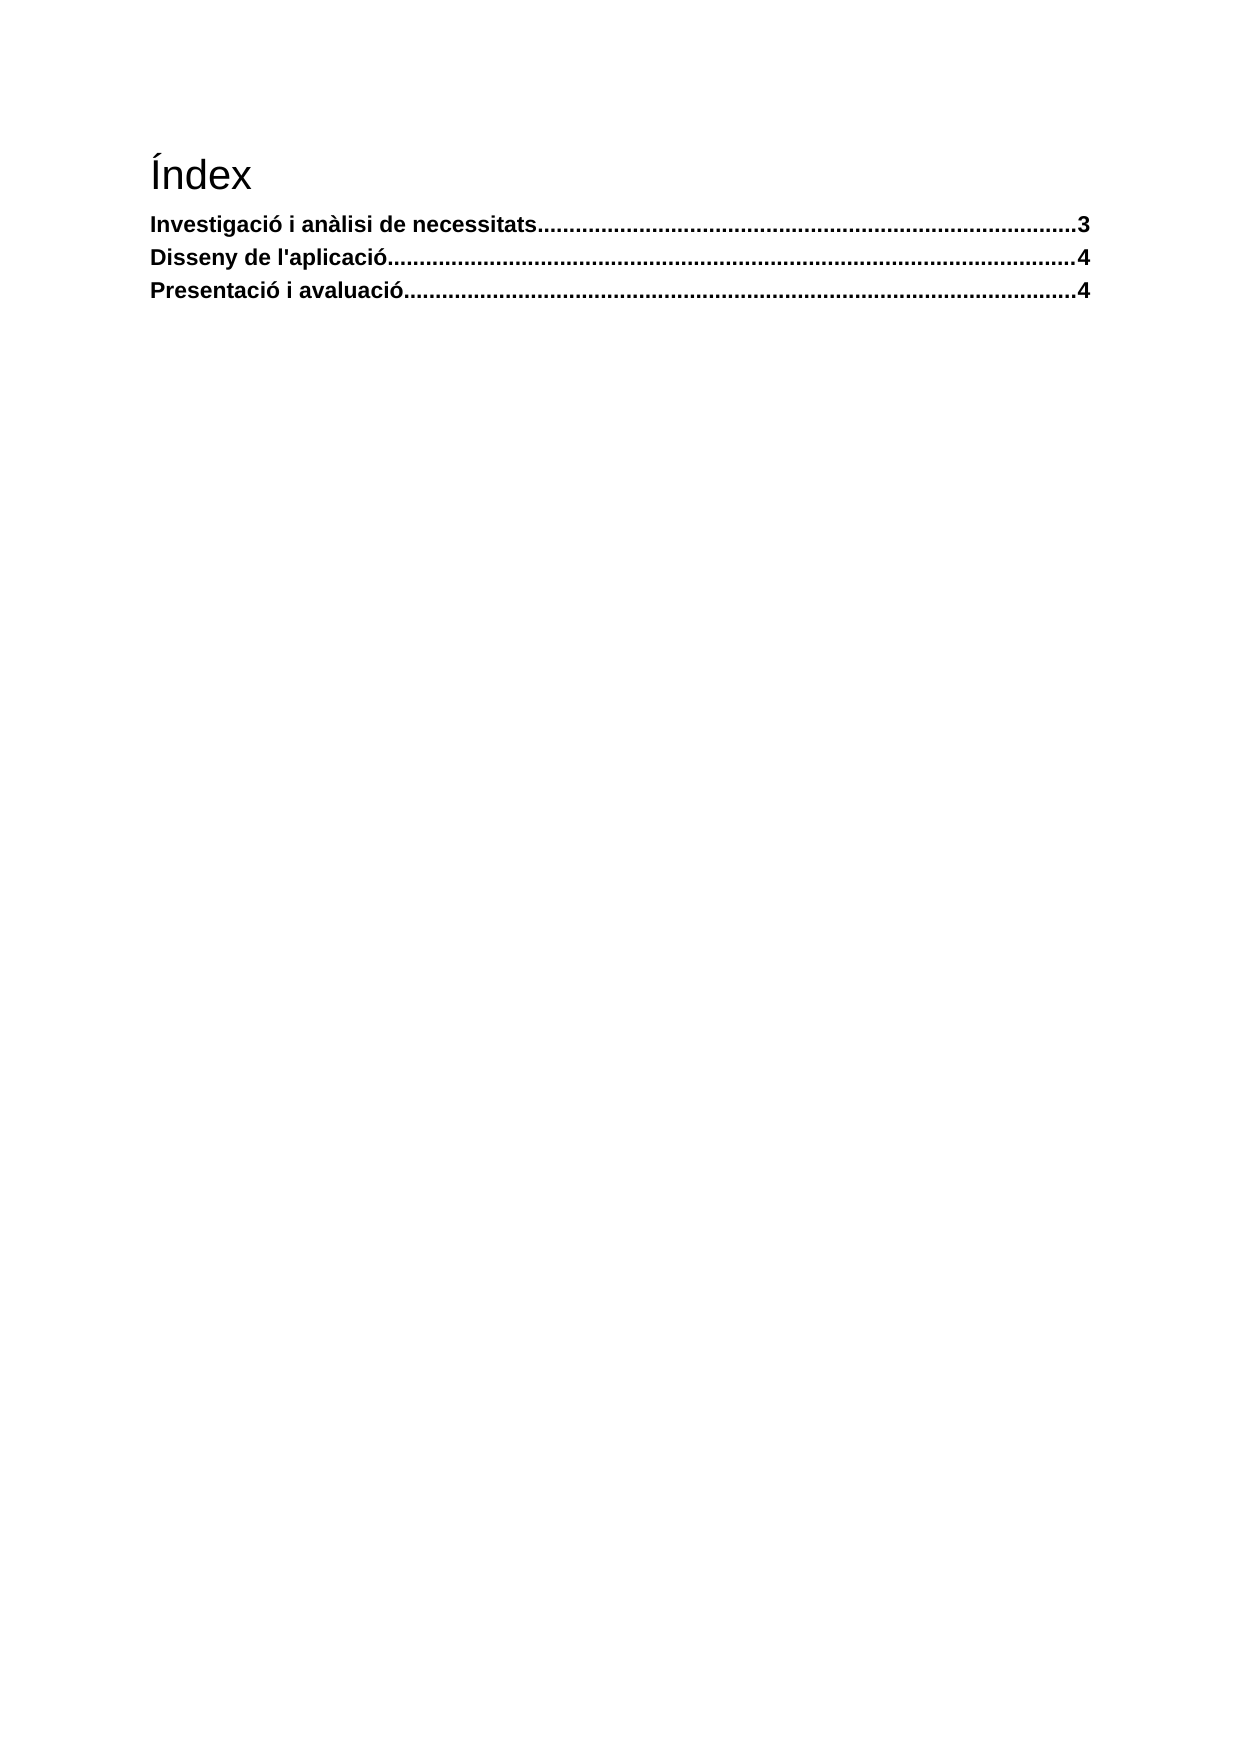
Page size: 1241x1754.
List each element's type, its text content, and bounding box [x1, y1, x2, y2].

text Índex [150, 150, 1090, 198]
text Investigació i anàlisi de necessitats 3 [150, 211, 1090, 238]
text Presentació i avaluació 4 [150, 277, 1090, 303]
text Disseny de l'aplicació 4 [150, 244, 1090, 270]
